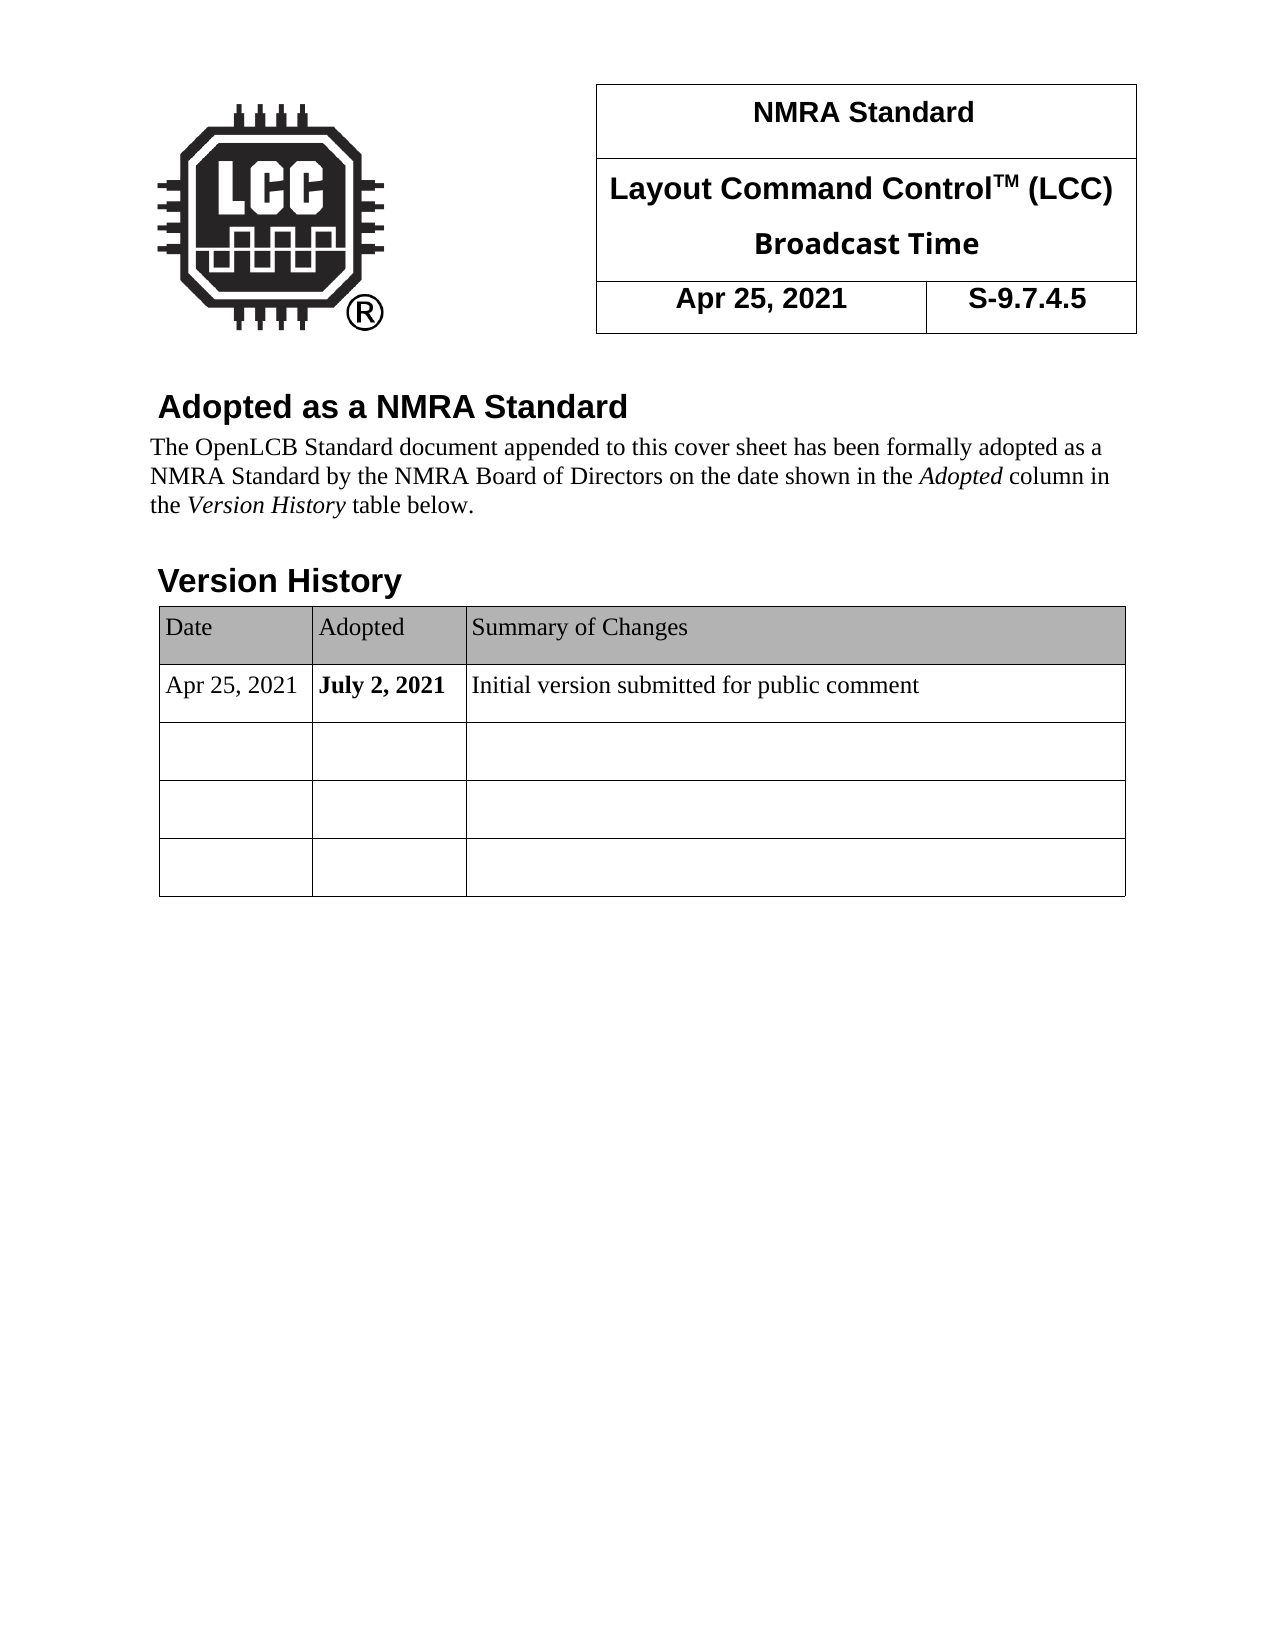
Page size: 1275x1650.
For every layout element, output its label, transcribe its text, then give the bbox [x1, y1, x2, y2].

subtitle Version History [112, 561, 1125, 600]
table_cell [160, 781, 312, 838]
table_cell [160, 839, 312, 896]
table_cell [467, 781, 1125, 838]
table_header Adopted [313, 607, 466, 664]
table_cell [313, 723, 466, 780]
table_cell July 2, 2021 [313, 665, 466, 722]
table_cell [313, 839, 466, 896]
table_cell [467, 839, 1125, 896]
table_cell [313, 781, 466, 838]
subtitle Adopted as a NMRA Standard [112, 388, 1125, 426]
text The OpenLCB Standard document appended to this cover sheet has been formally adopted as a NMRA Standard by the NMRA Board of Directors on the date shown in the Adopted column in the Version History table below. [150, 432, 1125, 518]
table_cell Apr 25, 2021 [160, 665, 312, 722]
table_cell [160, 723, 312, 780]
table_header Date [160, 607, 312, 664]
table_cell [467, 723, 1125, 780]
table_header Summary of Changes [467, 607, 1125, 664]
picture [138, 85, 405, 347]
table_cell Initial version submitted for public comment [467, 665, 1125, 722]
